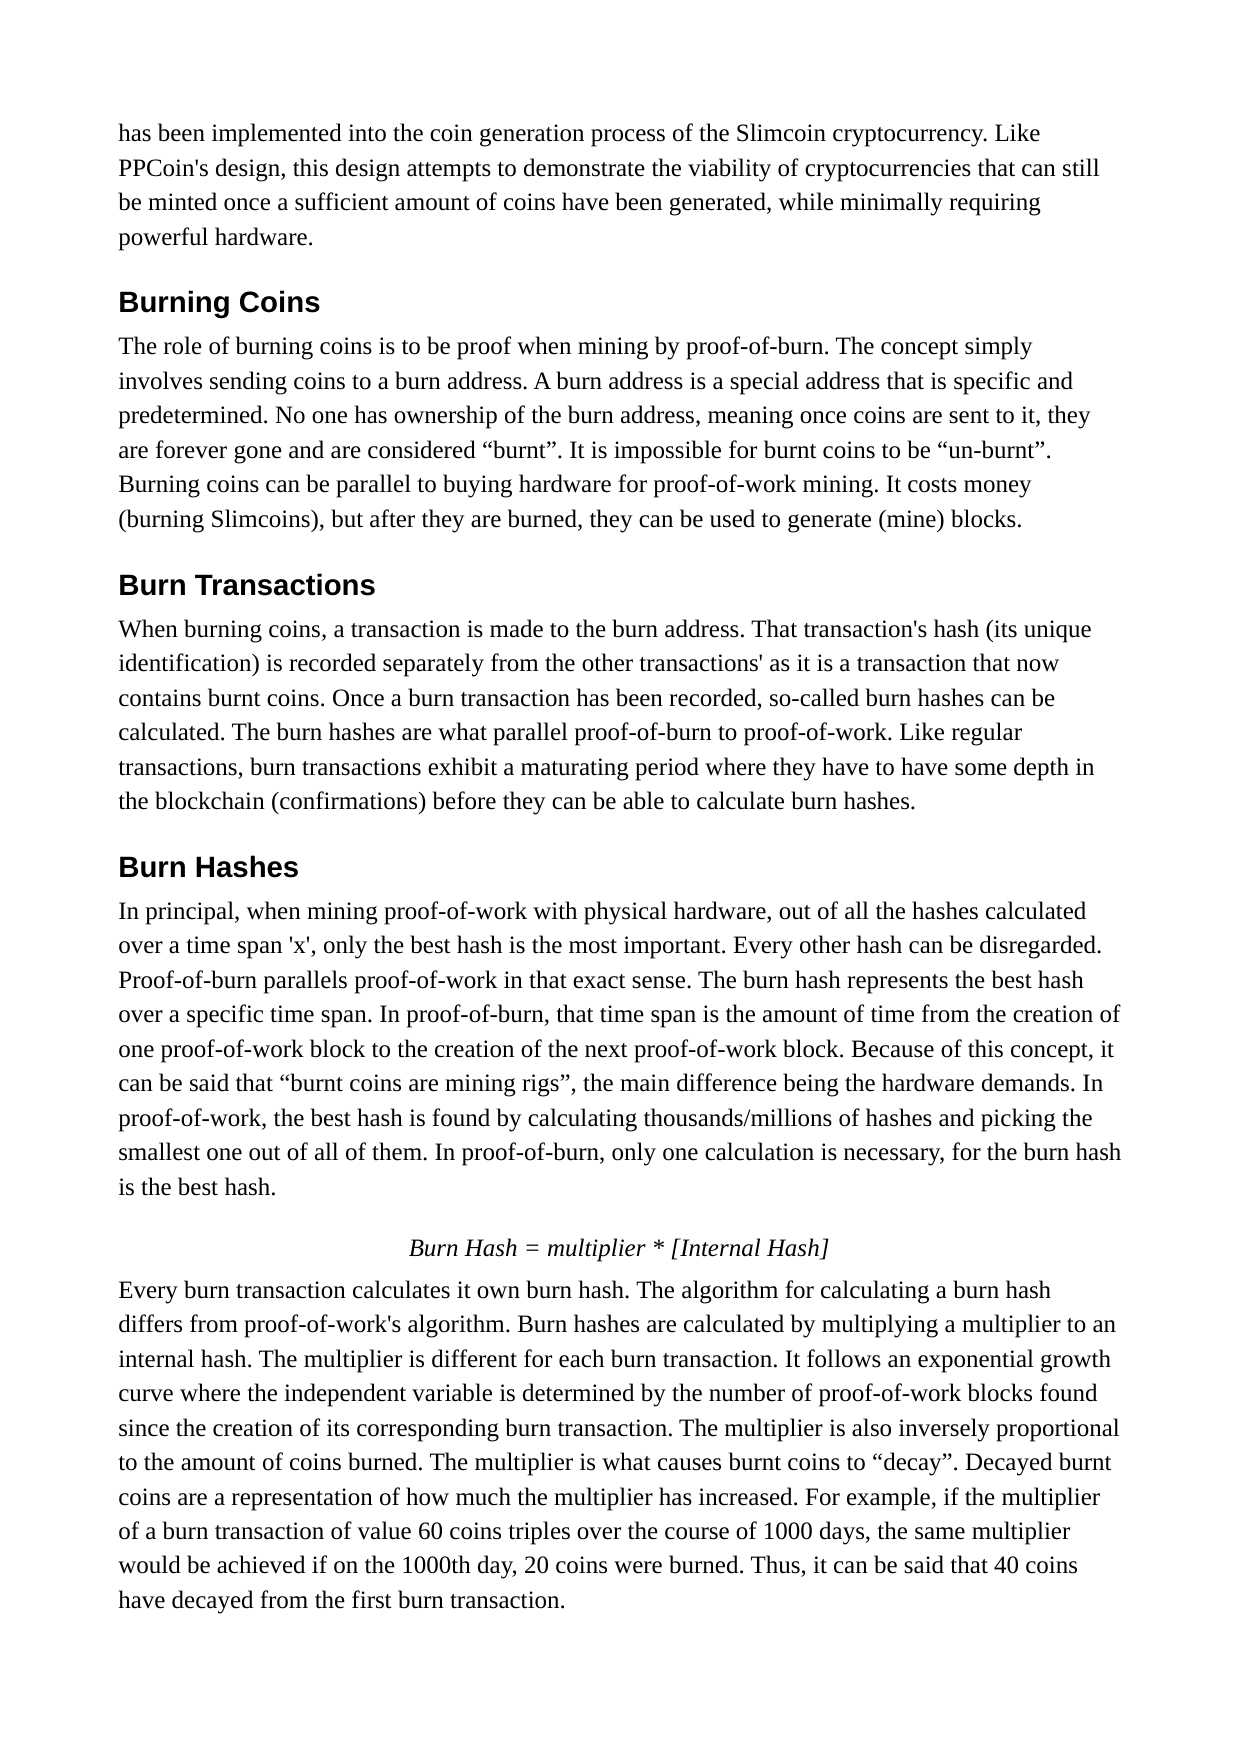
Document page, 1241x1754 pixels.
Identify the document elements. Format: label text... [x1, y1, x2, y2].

text When burning coins, a transaction is made to the burn address. That transaction's hash (its unique identification) is recorded separately from the other transactions' as it is a transaction that now contains burnt coins. Once a burn transaction has been recorded, so-called burn hashes can be calculated. The burn hashes are what parallel proof-of-burn to proof-of-work. Like regular transactions, burn transactions exhibit a maturating period where they have to have some depth in the blockchain (confirmations) before they can be able to calculate burn hashes. [118, 614, 1122, 815]
text Burn Hash = multiplier * [Internal Hash] [118, 1233, 1122, 1262]
text In principal, when mining proof-of-work with physical hardware, out of all the hashes calculated over a time span 'x', only the best hash is the most important. Every other hash can be disregarded. Proof-of-burn parallels proof-of-work in that exact sense. The burn hash represents the best hash over a specific time span. In proof-of-burn, that time span is the amount of time from the creation of one proof-of-work block to the creation of the next proof-of-work block. Because of this concept, it can be said that “burnt coins are mining rigs”, the main difference being the hardware demands. In proof-of-work, the best hash is found by calculating thousands/millions of hashes and picking the smallest one out of all of them. In proof-of-burn, only one calculation is necessary, for the burn hash is the best hash. [118, 896, 1122, 1201]
subtitle Burning Coins [118, 285, 1122, 319]
text The role of burning coins is to be proof when mining by proof-of-burn. The concept simply involves sending coins to a burn address. A burn address is a special address that is specific and predetermined. No one has ownership of the burn address, meaning once coins are sent to it, they are forever gone and are considered “burnt”. It is impossible for burnt coins to be “un-burnt”. Burning coins can be parallel to buying hardware for proof-of-work mining. It costs money (burning Slimcoins), but after they are burned, they can be used to generate (mine) blocks. [118, 331, 1122, 533]
subtitle Burn Hashes [118, 850, 1122, 883]
subtitle Burn Transactions [118, 567, 1122, 601]
text Every burn transaction calculates it own burn hash. The algorithm for calculating a burn hash differs from proof-of-work's algorithm. Burn hashes are calculated by multiplying a multiplier to an internal hash. The multiplier is different for each burn transaction. It follows an exponential growth curve where the independent variable is determined by the number of proof-of-work blocks found since the creation of its corresponding burn transaction. The multiplier is also inversely proportional to the amount of coins burned. The multiplier is what causes burnt coins to “decay”. Decayed burnt coins are a representation of how much the multiplier has increased. For example, if the multiplier of a burn transaction of value 60 coins triples over the course of 1000 days, the same multiplier would be achieved if on the 1000th day, 20 coins were burned. Thus, it can be said that 40 coins have decayed from the first burn transaction. [118, 1275, 1122, 1614]
text has been implemented into the coin generation process of the Slimcoin cryptocurrency. Like PPCoin's design, this design attempts to demonstrate the viability of cryptocurrencies that can still be minted once a sufficient amount of coins have been generated, while minimally requiring powerful hardware. [118, 118, 1122, 250]
